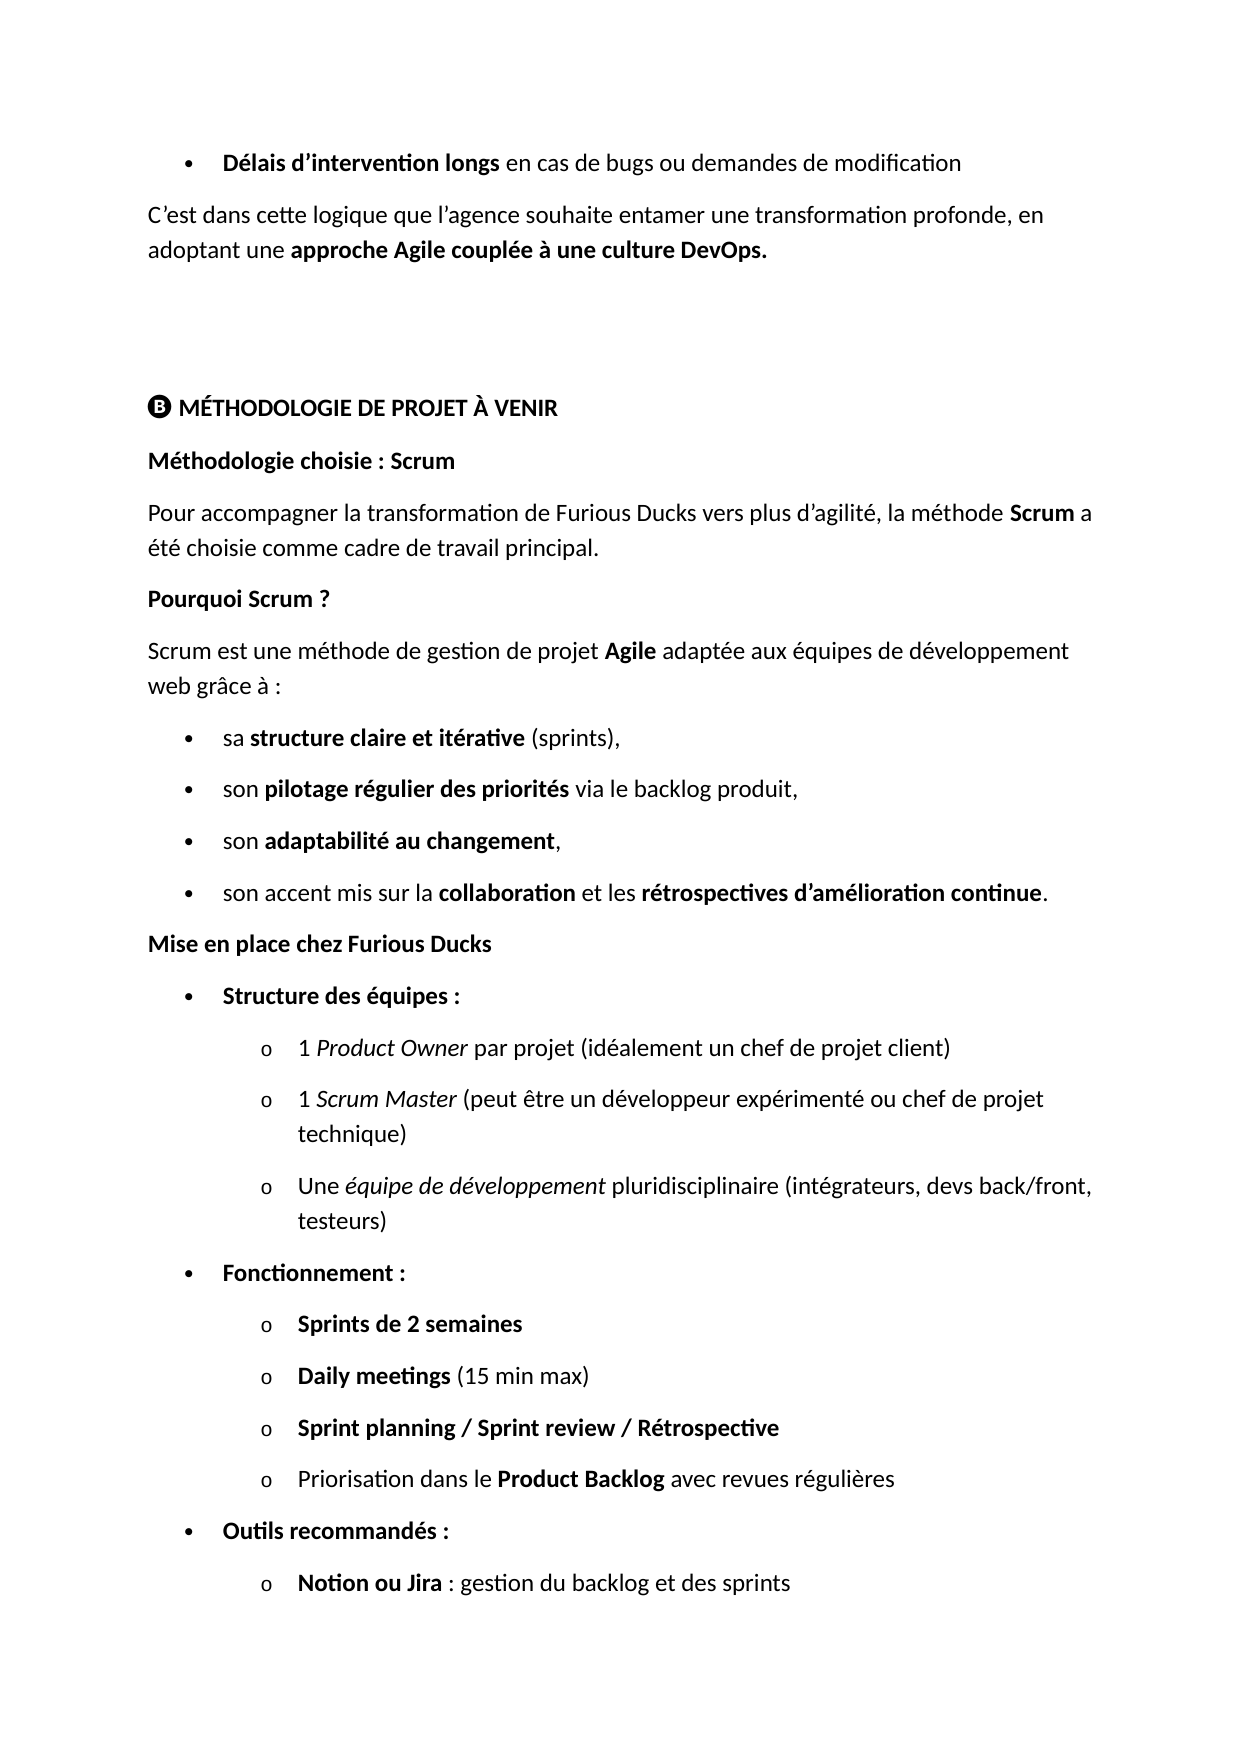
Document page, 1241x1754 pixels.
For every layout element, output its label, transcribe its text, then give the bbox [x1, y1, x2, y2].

text Mise en place chez Furious Ducks [148, 928, 1093, 959]
list Structure des équipes : [185, 980, 1093, 1011]
list Priorisation dans le Product Backlog avec revues régulières [260, 1463, 1093, 1494]
list sa structure claire et itérative (sprints), [185, 722, 1093, 752]
list son accent mis sur la collaboration et les rétrospectives d’amélioration continue. [185, 877, 1093, 907]
list son pilotage régulier des priorités via le backlog produit, [185, 773, 1093, 804]
list son adaptabilité au changement, [185, 825, 1093, 856]
list Sprints de 2 semaines [260, 1308, 1093, 1339]
text Scrum est une méthode de gestion de projet Agile adaptée aux équipes de développement web grâce à : [148, 635, 1093, 701]
text Méthodologie choisie : Scrum [148, 445, 1093, 476]
list Notion ou Jira : gestion du backlog et des sprints [260, 1567, 1093, 1597]
list 1 Product Owner par projet (idéalement un chef de projet client) [260, 1032, 1093, 1062]
text Pourquoi Scrum ? [148, 583, 1093, 614]
text 🅑 MÉTHODOLOGIE DE PROJET À VENIR [148, 389, 1093, 423]
list Délais d’intervention longs en cas de bugs ou demandes de modification [185, 148, 1093, 178]
list Sprint planning / Sprint review / Rétrospective [260, 1412, 1093, 1442]
list Une équipe de développement pluridisciplinaire (intégrateurs, devs back/front, testeurs) [260, 1170, 1093, 1236]
text Pour accompagner la transformation de Furious Ducks vers plus d’agilité, la méthode Scrum a été choisie comme cadre de travail principal. [148, 497, 1093, 562]
list 1 Scrum Master (peut être un développeur expérimenté ou chef de projet technique) [260, 1083, 1093, 1149]
list Fonctionnement : [185, 1257, 1093, 1287]
list Outils recommandés : [185, 1515, 1093, 1546]
text C’est dans cette logique que l’agence souhaite entamer une transformation profonde, en adoptant une approche Agile couplée à une culture DevOps. [148, 199, 1093, 265]
list Daily meetings (15 min max) [260, 1360, 1093, 1391]
